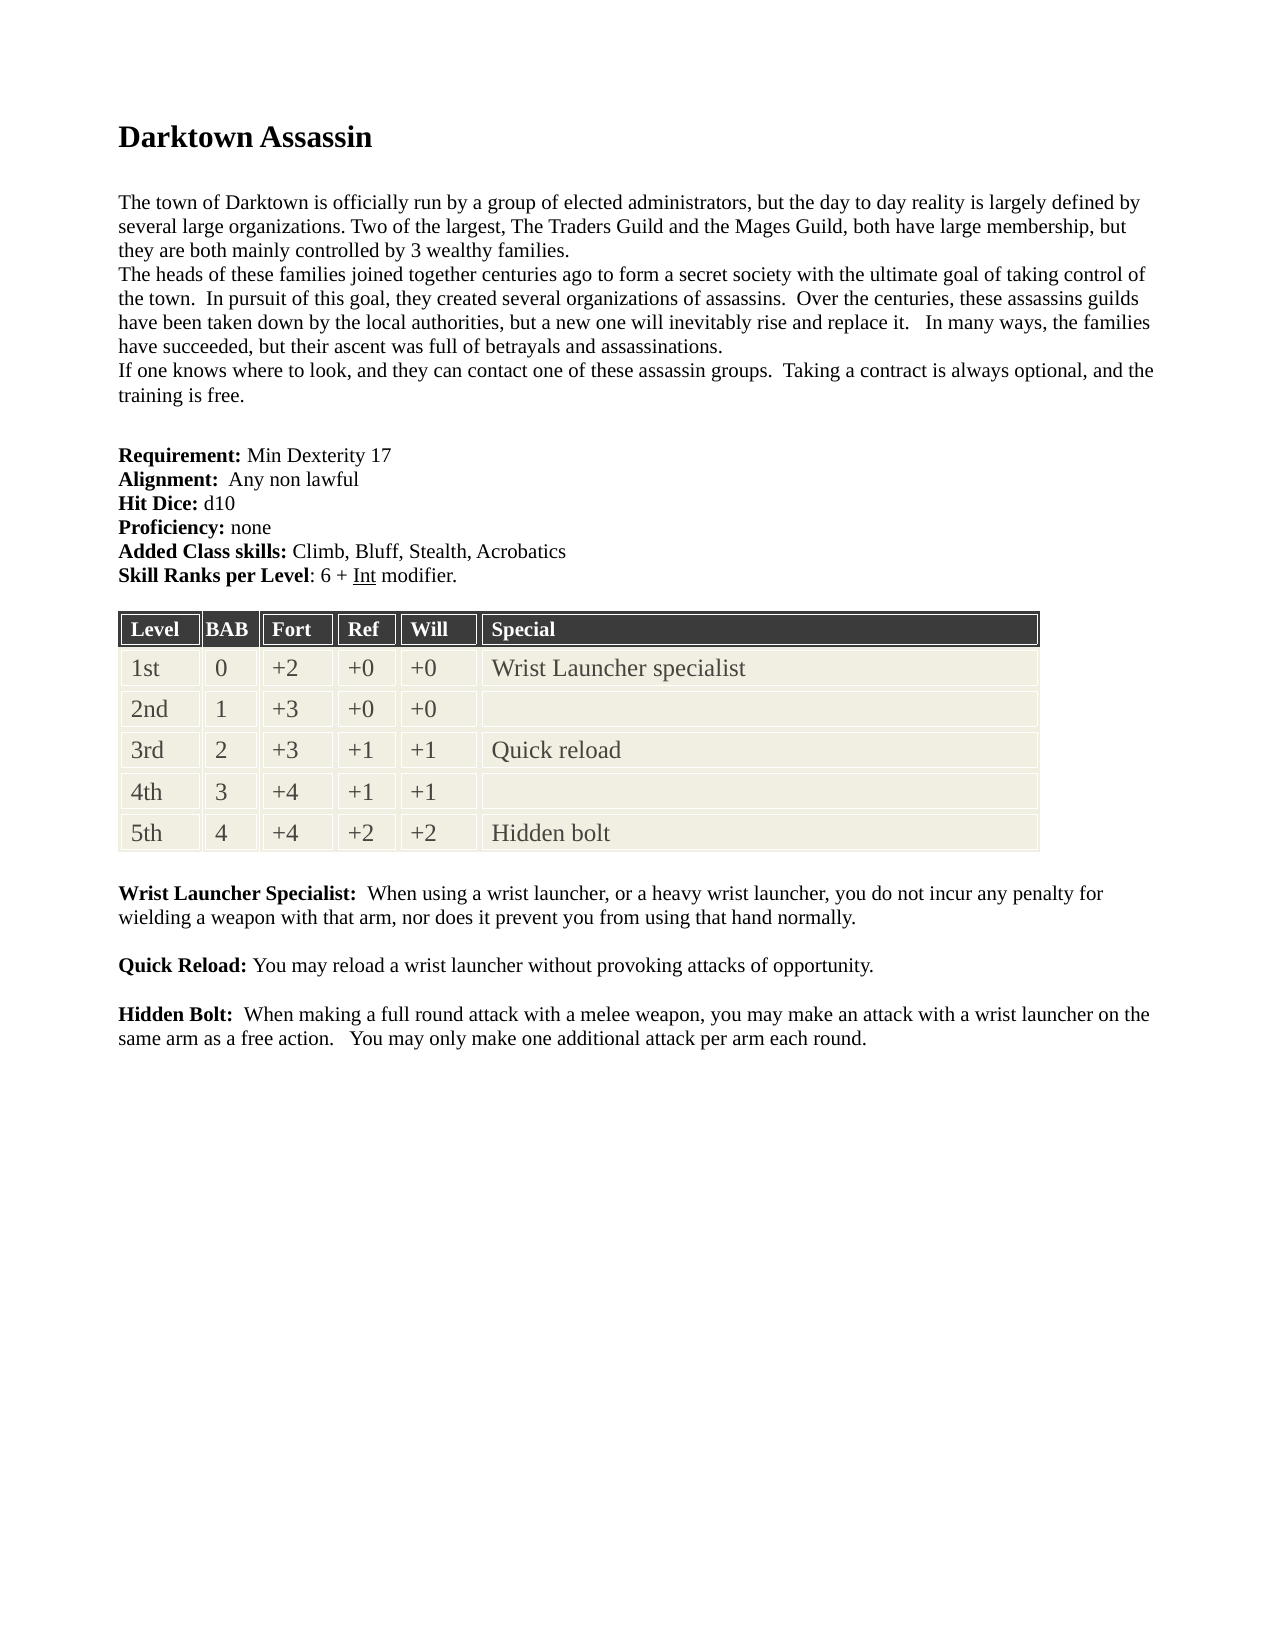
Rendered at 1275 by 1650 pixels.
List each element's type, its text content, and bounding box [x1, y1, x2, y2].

table_header BAB [203, 611, 259, 647]
table_cell 2nd [118, 688, 202, 729]
table_cell [479, 688, 1040, 729]
table_cell +3 [260, 688, 335, 729]
table_cell 3rd [118, 729, 202, 770]
table_cell +3 [260, 729, 335, 770]
table_cell 4th [118, 770, 202, 811]
table_cell +2 [260, 647, 335, 688]
table_cell Hidden bolt [479, 811, 1040, 852]
table_cell +0 [335, 647, 398, 688]
table_cell +1 [335, 770, 398, 811]
text If one knows where to look, and they can contact one of these assassin groups. Taking a contract is always optional, and the training is free. [118, 358, 1157, 407]
text The town of Darktown is officially run by a group of elected administrators, but the day to day reality is largely defined by several large organizations. Two of the largest, The Traders Guild and the Mages Guild, both have large membership, but they are both mainly controlled by 3 wealthy families. [118, 190, 1157, 262]
table_cell Wrist Launcher specialist [479, 647, 1040, 688]
table_cell 3 [203, 770, 259, 811]
text Hit Dice: d10 Proficiency: none Added Class skills: Climb, Bluff, Stealth, Acrobatics [118, 491, 1157, 563]
table_header Level [118, 611, 202, 647]
table_cell +2 [335, 811, 398, 852]
table_cell [479, 770, 1040, 811]
table_cell 1st [118, 647, 202, 688]
text Skill Ranks per Level: 6 + Int modifier. [118, 563, 1157, 587]
text Requirement: Min Dexterity 17 [118, 442, 1157, 467]
text Alignment: Any non lawful [118, 467, 1157, 491]
text Darktown Assassin [118, 118, 1157, 154]
table_cell +1 [335, 729, 398, 770]
table_cell 0 [203, 647, 259, 688]
table_header Will [398, 611, 479, 647]
table_cell 4 [203, 811, 259, 852]
text Wrist Launcher Specialist: When using a wrist launcher, or a heavy wrist launcher, you do not incur any penalty for wielding a weapon with that arm, nor does it prevent you from using that hand normally. [118, 881, 1157, 929]
table_cell +1 [398, 729, 479, 770]
table_cell +0 [398, 647, 479, 688]
table_cell +0 [335, 688, 398, 729]
table_cell +0 [398, 688, 479, 729]
table_cell 1 [203, 688, 259, 729]
table_header Ref [335, 611, 398, 647]
table_header Fort [260, 611, 335, 647]
table_cell +1 [398, 770, 479, 811]
table_cell 2 [203, 729, 259, 770]
table_header Special [479, 611, 1040, 647]
table_cell +4 [260, 811, 335, 852]
text Quick Reload: You may reload a wrist launcher without provoking attacks of opportunity. [118, 953, 1157, 977]
text Hidden Bolt: When making a full round attack with a melee weapon, you may make an attack with a wrist launcher on the same arm as a free action. You may only make one additional attack per arm each round. [118, 1002, 1157, 1050]
table_cell +2 [398, 811, 479, 852]
text The heads of these families joined together centuries ago to form a secret society with the ultimate goal of taking control of the town. In pursuit of this goal, they created several organizations of assassins. Over the centuries, these assassins guilds have been taken down by the local authorities, but a new one will inevitably rise and replace it. In many ways, the families have succeeded, but their ascent was full of betrayals and assassinations. [118, 262, 1157, 358]
table_cell Quick reload [479, 729, 1040, 770]
table_cell +4 [260, 770, 335, 811]
table_cell 5th [118, 811, 202, 852]
